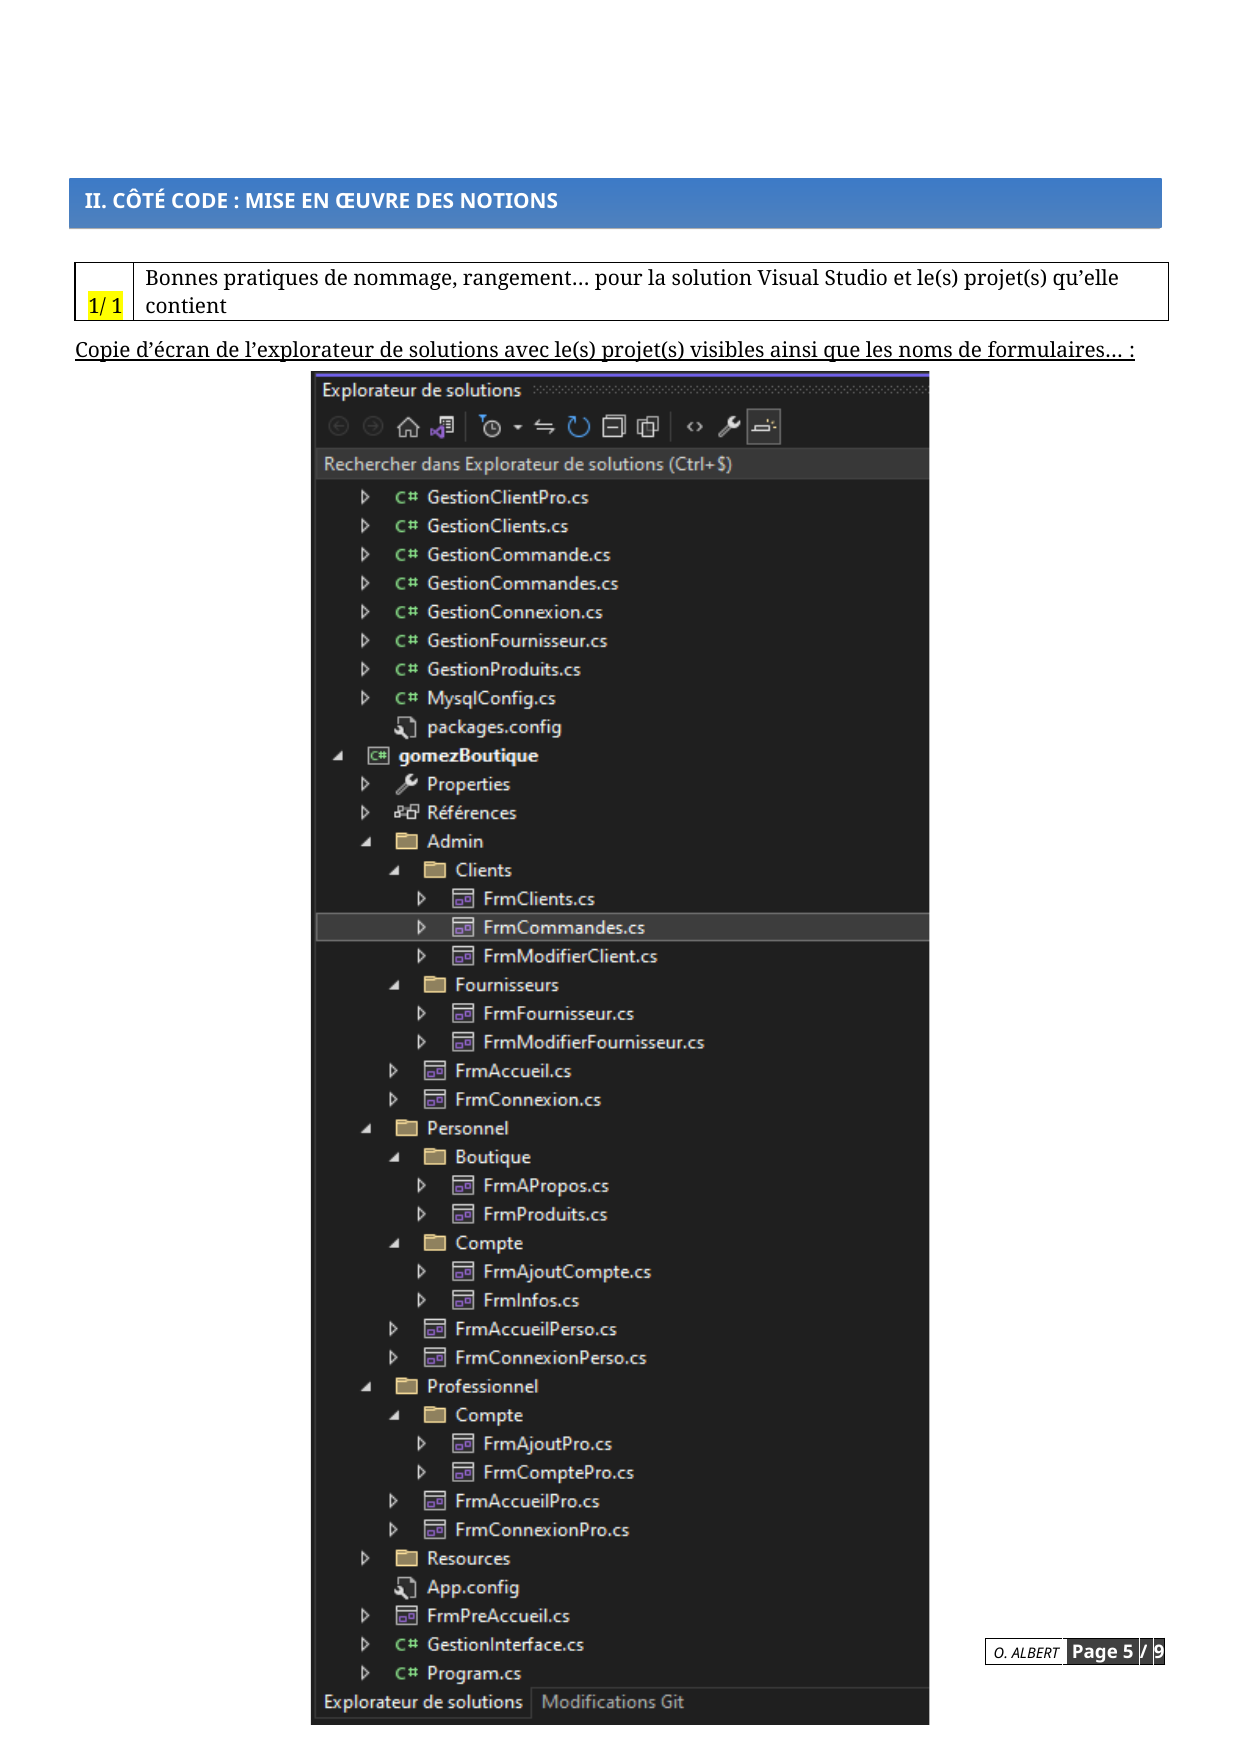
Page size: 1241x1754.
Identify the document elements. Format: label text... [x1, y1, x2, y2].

table_header 1/ 1 [76, 263, 133, 320]
picture [310, 371, 930, 1725]
text II. CÔTÉ CODE : MISE EN ŒUVRE DES NOTIONS [84, 186, 1147, 214]
table_header Bonnes pratiques de nommage, rangement… pour la solution Visual Studio et le(s) projet(s) qu’elle contient [134, 263, 1168, 320]
text Copie d’écran de l’explorateur de solutions avec le(s) projet(s) visibles ainsi que les noms de formulaires… : [75, 335, 1165, 363]
